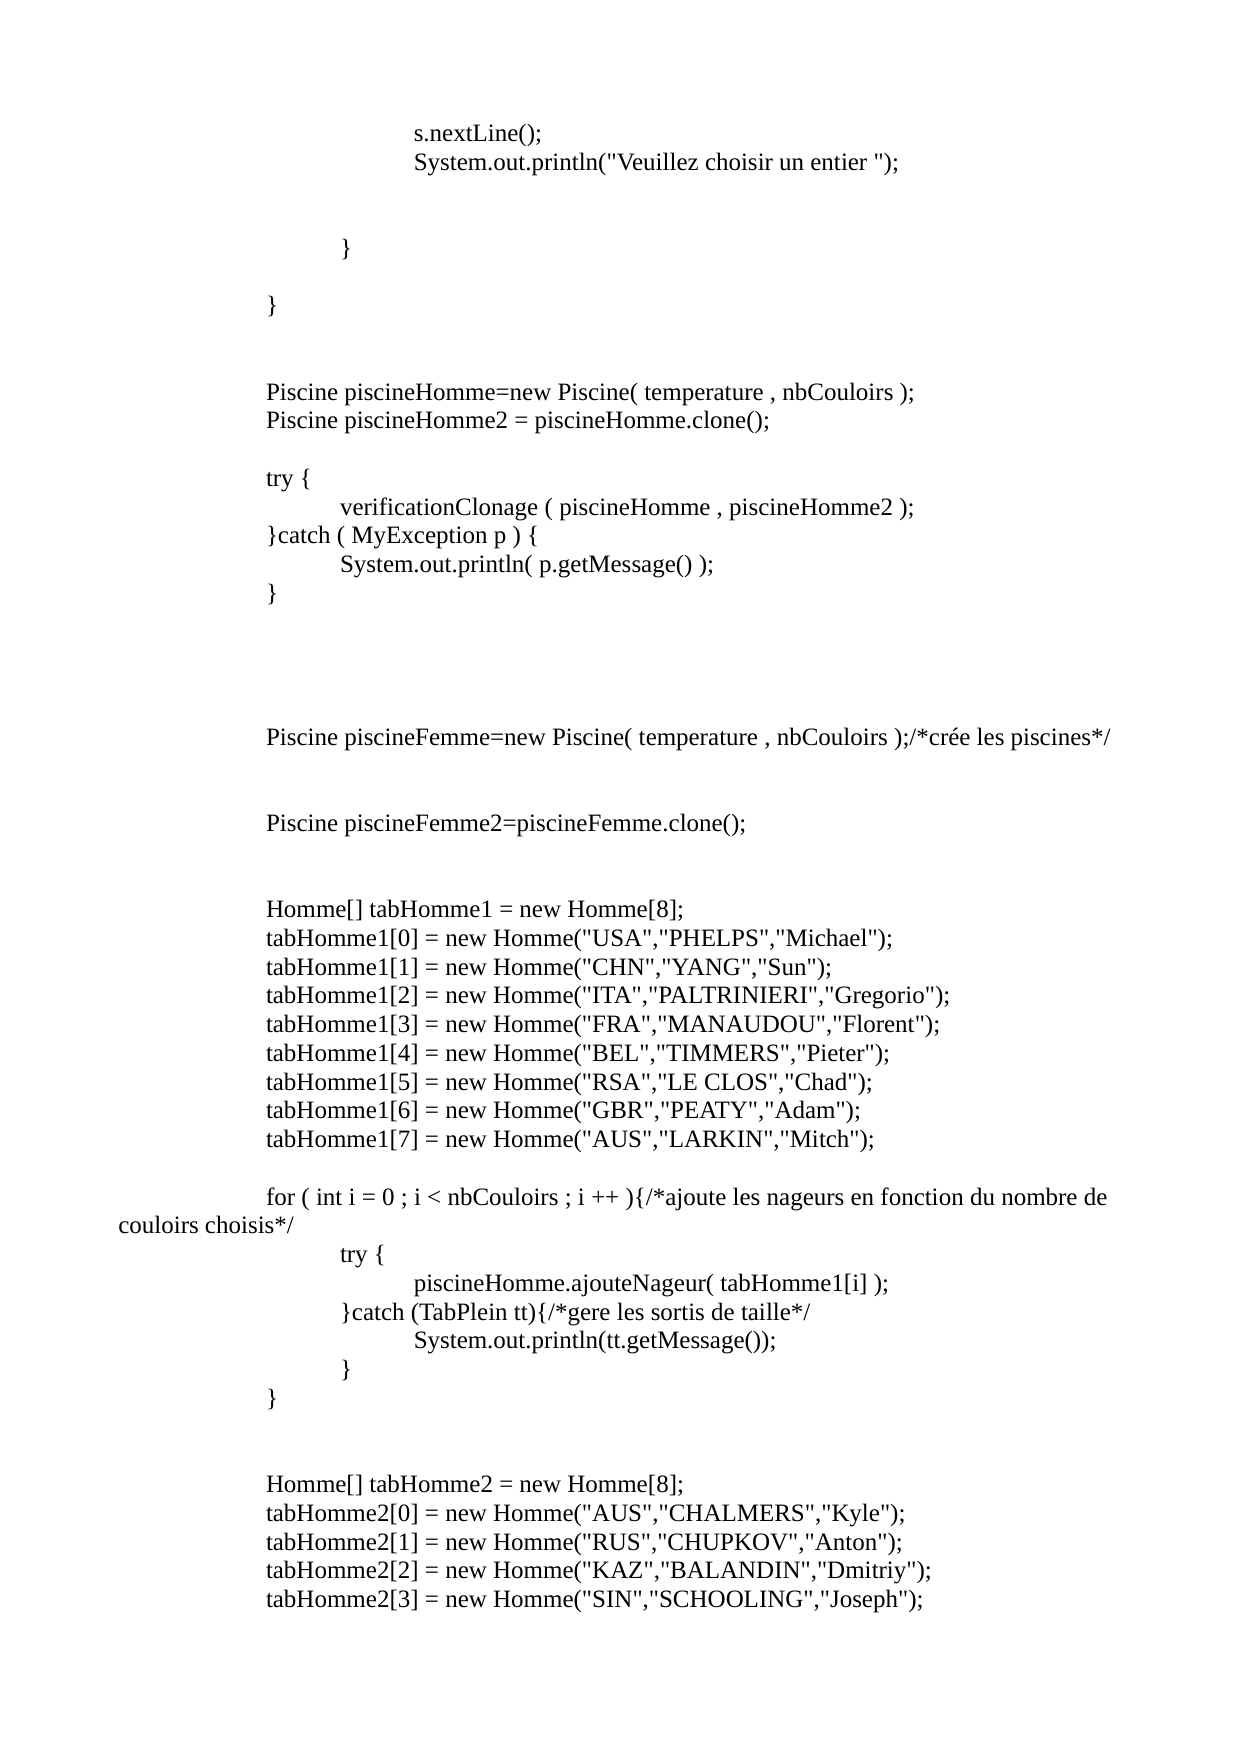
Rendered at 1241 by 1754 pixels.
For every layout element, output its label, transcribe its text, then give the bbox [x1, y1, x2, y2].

text try { [118, 1239, 1122, 1268]
text } [118, 1354, 1122, 1383]
text Piscine piscineFemme2=piscineFemme.clone(); [118, 808, 1122, 837]
text } [118, 578, 1122, 607]
text System.out.println("Veuillez choisir un entier "); [118, 147, 1122, 176]
text System.out.println(tt.getMessage()); [118, 1326, 1122, 1354]
text tabHomme2[3] = new Homme("SIN","SCHOOLING","Joseph"); [118, 1584, 1122, 1613]
text piscineHomme.ajouteNageur( tabHomme1[i] ); [118, 1268, 1122, 1297]
text Homme[] tabHomme1 = new Homme[8]; [118, 894, 1122, 923]
text tabHomme1[2] = new Homme("ITA","PALTRINIERI","Gregorio"); [118, 981, 1122, 1009]
text tabHomme2[1] = new Homme("RUS","CHUPKOV","Anton"); [118, 1527, 1122, 1556]
text s.nextLine(); [118, 118, 1122, 147]
text Piscine piscineFemme=new Piscine( temperature , nbCouloirs );/*crée les piscines*/ [118, 722, 1122, 751]
text System.out.println( p.getMessage() ); [118, 549, 1122, 578]
text tabHomme1[0] = new Homme("USA","PHELPS","Michael"); [118, 923, 1122, 952]
text }catch (TabPlein tt){/*gere les sortis de taille*/ [118, 1297, 1122, 1326]
text } [118, 233, 1122, 262]
text tabHomme1[1] = new Homme("CHN","YANG","Sun"); [118, 952, 1122, 981]
text verificationClonage ( piscineHomme , piscineHomme2 ); [118, 492, 1122, 521]
text try { [118, 463, 1122, 492]
text Piscine piscineHomme=new Piscine( temperature , nbCouloirs ); [118, 377, 1122, 406]
text Homme[] tabHomme2 = new Homme[8]; [118, 1469, 1122, 1498]
text for ( int i = 0 ; i < nbCouloirs ; i ++ ){/*ajoute les nageurs en fonction du nombre de couloirs choisis*/ [118, 1182, 1122, 1239]
text tabHomme2[0] = new Homme("AUS","CHALMERS","Kyle"); [118, 1498, 1122, 1527]
text tabHomme1[6] = new Homme("GBR","PEATY","Adam"); [118, 1096, 1122, 1124]
text Piscine piscineHomme2 = piscineHomme.clone(); [118, 406, 1122, 434]
text tabHomme1[3] = new Homme("FRA","MANAUDOU","Florent"); [118, 1009, 1122, 1038]
text } [118, 1383, 1122, 1412]
text tabHomme2[2] = new Homme("KAZ","BALANDIN","Dmitriy"); [118, 1556, 1122, 1584]
text }catch ( MyException p ) { [118, 521, 1122, 549]
text } [118, 291, 1122, 319]
text tabHomme1[7] = new Homme("AUS","LARKIN","Mitch"); [118, 1124, 1122, 1153]
text tabHomme1[5] = new Homme("RSA","LE CLOS","Chad"); [118, 1067, 1122, 1096]
text tabHomme1[4] = new Homme("BEL","TIMMERS","Pieter"); [118, 1038, 1122, 1067]
